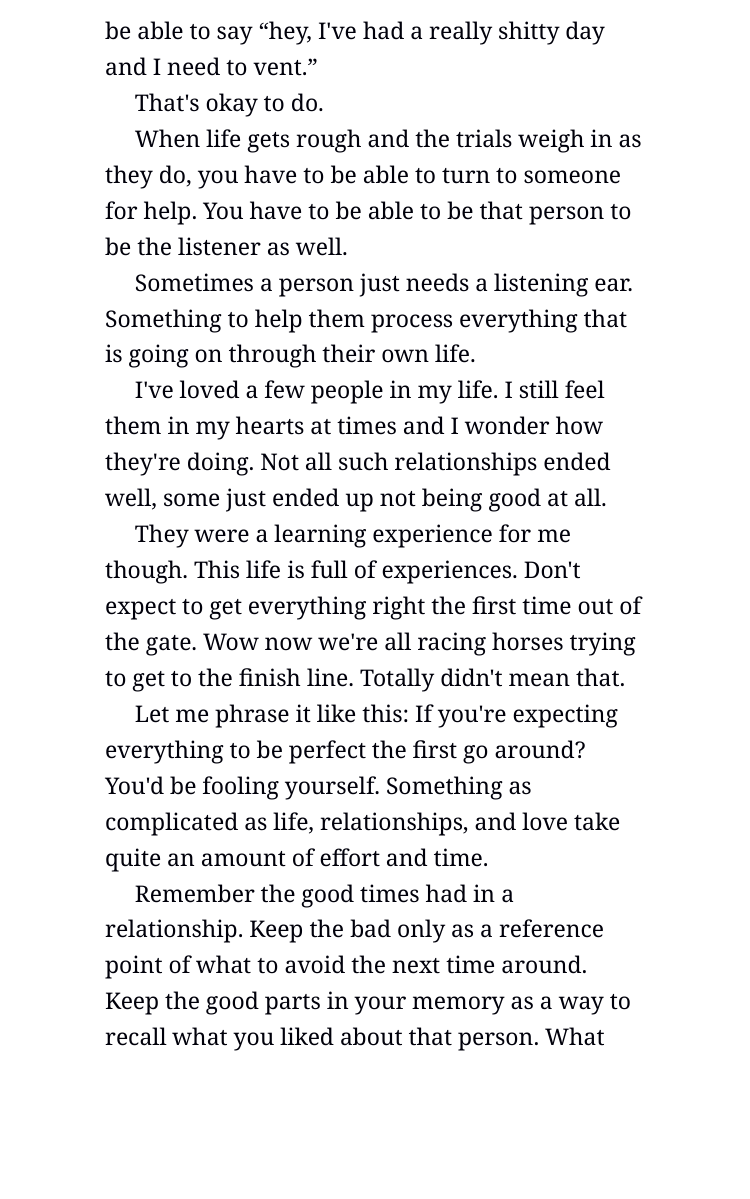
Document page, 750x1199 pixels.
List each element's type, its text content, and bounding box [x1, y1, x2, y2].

text When life gets rough and the trials weigh in as they do, you have to be able to turn to someone for help. You have to be able to be that person to be the listener as well. [105, 123, 645, 262]
text They were a learning experience for me though. This life is full of experiences. Don't expect to get everything right the first time out of the gate. Wow now we're all racing horses trying to get to the finish line. Totally didn't mean that. [105, 518, 645, 693]
text Let me phrase it like this: If you're expecting everything to be perfect the first go around? You'd be fooling yourself. Something as complicated as life, relationships, and love take quite an amount of effort and time. [105, 698, 645, 873]
text Sometimes a person just needs a listening ear. Something to help them process everything that is going on through their own life. [105, 267, 645, 370]
text That's okay to do. [105, 87, 645, 118]
text be able to say “hey, I've had a really shitty day and I need to vent.” [105, 15, 645, 82]
text Remember the good times had in a relationship. Keep the bad only as a reference point of what to avoid the next time around. Keep the good parts in your memory as a way to recall what you liked about that person. What [105, 877, 645, 1052]
text I've loved a few people in my life. I still feel them in my hearts at times and I wonder how they're doing. Not all such relationships ended well, some just ended up not being good at all. [105, 374, 645, 513]
